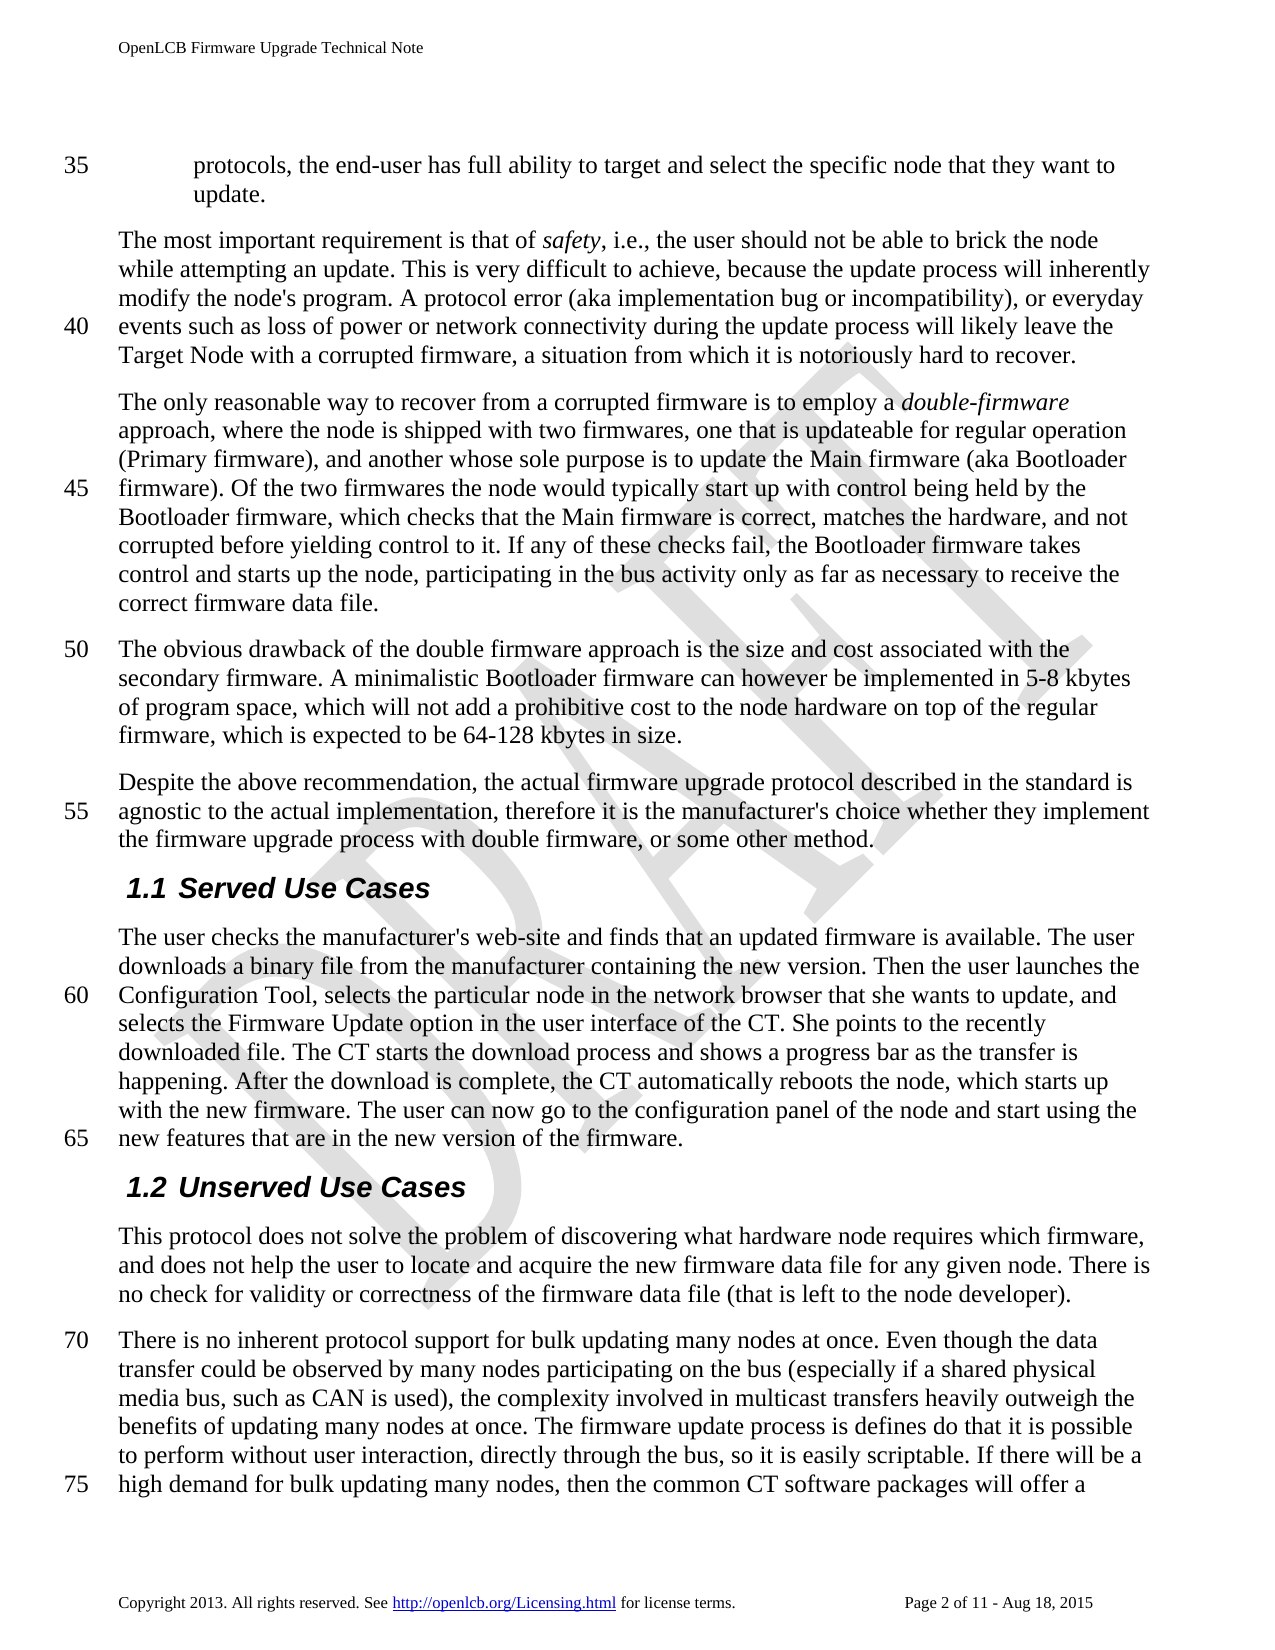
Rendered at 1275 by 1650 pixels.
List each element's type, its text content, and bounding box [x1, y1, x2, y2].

text The only reasonable way to recover from a corrupted firmware is to employ a double-firmware approach, where the node is shipped with two firmwares, one that is updateable for regular operation (Primary firmware), and another whose sole purpose is to update the Main firmware (aka Bootloader firmware). Of the two firmwares the node would typically start up with control being held by the Bootloader firmware, which checks that the Main firmware is correct, matches the hardware, and not corrupted before yielding control to it. If any of these checks fail, the Bootloader firmware takes control and starts up the node, participating in the bus activity only as far as necessary to receive the correct firmware data file. [118, 387, 978, 617]
text Despite the above recommendation, the actual firmware upgrade protocol described in the standard is agnostic to the actual implementation, therefore it is the manufacturer's choice whether they implement the firmware upgrade process with double firmware, or some other method. [118, 767, 631, 853]
text The obvious drawback of the double firmware approach is the size and cost associated with the secondary firmware. A minimalistic Bootloader firmware can however be implemented in 5-8 kbytes of program space, which will not add a prohibitive cost to the node hardware on top of the regular firmware, which is expected to be 64-128 kbytes in size. [798, 634, 1157, 749]
text Despite the above recommendation, the actual firmware upgrade protocol described in the standard is agnostic to the actual implementation, therefore it is the manufacturer's choice whether they implement the firmware upgrade process with double firmware, or some other method. [592, 767, 701, 853]
text Despite the above recommendation, the actual firmware upgrade protocol described in the standard is agnostic to the actual implementation, therefore it is the manufacturer's choice whether they implement the firmware upgrade process with double firmware, or some other method. [870, 767, 1157, 853]
subtitle Served Use Cases [836, 871, 1157, 904]
subtitle Served Use Cases [670, 871, 816, 904]
text The only reasonable way to recover from a corrupted firmware is to employ a double-firmware approach, where the node is shipped with two firmwares, one that is updateable for regular operation (Primary firmware), and another whose sole purpose is to update the Main firmware (aka Bootloader firmware). Of the two firmwares the node would typically start up with control being held by the Bootloader firmware, which checks that the Main firmware is correct, matches the hardware, and not corrupted before yielding control to it. If any of these checks fail, the Bootloader firmware takes control and starts up the node, participating in the bus activity only as far as necessary to receive the correct firmware data file. [815, 387, 1157, 617]
text The user checks the manufacturer's web-site and finds that an updated firmware is available. The user downloads a binary file from the manufacturer containing the new version. Then the user launches the Configuration Tool, selects the particular node in the network browser that she wants to update, and selects the Firmware Update option in the user interface of the CT. She points to the recently downloaded file. The CT starts the download process and shows a progress bar as the transfer is happening. After the download is complete, the CT automatically reboots the node, which starts up with the new firmware. The user can now go to the configuration panel of the node and start using the new features that are in the new version of the firmware. [118, 922, 584, 1152]
subtitle Served Use Cases [521, 871, 666, 904]
text This protocol does not solve the problem of discovering what hardware node requires which firmware, and does not help the user to locate and acquire the new firmware data file for any given node. There is no check for validity or correctness of the firmware data file (that is left to the node developer). [433, 1221, 1157, 1307]
text Despite the above recommendation, the actual firmware upgrade protocol described in the standard is agnostic to the actual implementation, therefore it is the manufacturer's choice whether they implement the firmware upgrade process with double firmware, or some other method. [696, 767, 882, 853]
text The most important requirement is that of safety, i.e., the user should not be able to brick the node while attempting an update. This is very difficult to achieve, because the update process will inherently modify the node's program. A protocol error (aka implementation bug or incompatibility), or everyday events such as loss of power or network connectivity during the update process will likely leave the Target Node with a corrupted firmware, a situation from which it is notoriously hard to recover. [118, 225, 1157, 369]
list protocols, the end-user has full ability to target and select the specific node that they want to update. [156, 150, 1157, 207]
text This protocol does not solve the problem of discovering what hardware node requires which firmware, and does not help the user to locate and acquire the new firmware data file for any given node. There is no check for validity or correctness of the firmware data file (that is left to the node developer). [118, 1221, 429, 1307]
subtitle Unserved Use Cases [118, 1170, 356, 1203]
subtitle Served Use Cases [118, 871, 367, 904]
text The user checks the manufacturer's web-site and finds that an updated firmware is available. The user downloads a binary file from the manufacturer containing the new version. Then the user launches the Configuration Tool, selects the particular node in the network browser that she wants to update, and selects the Firmware Update option in the user interface of the CT. She points to the recently downloaded file. The CT starts the download process and shows a progress bar as the transfer is happening. After the download is complete, the CT automatically reboots the node, which starts up with the new firmware. The user can now go to the configuration panel of the node and start using the new features that are in the new version of the firmware. [541, 922, 721, 1016]
text The obvious drawback of the double firmware approach is the size and cost associated with the secondary firmware. A minimalistic Bootloader firmware can however be implemented in 5-8 kbytes of program space, which will not add a prohibitive cost to the node hardware on top of the regular firmware, which is expected to be 64-128 kbytes in size. [118, 634, 809, 749]
text There is no inherent protocol support for bulk updating many nodes at once. Even though the data transfer could be observed by many nodes participating on the bus (especially if a shared physical media bus, such as CAN is used), the complexity involved in multicast transfers heavily outweigh the benefits of updating many nodes at once. The firmware update process is defines do that it is possible to perform without user interaction, directly through the bus, so it is easily scriptable. If there will be a high demand for bulk updating many nodes, then the common CT software packages will offer a [118, 1325, 1157, 1498]
subtitle Served Use Cases [377, 871, 507, 904]
text The user checks the manufacturer's web-site and finds that an updated firmware is available. The user downloads a binary file from the manufacturer containing the new version. Then the user launches the Configuration Tool, selects the particular node in the network browser that she wants to update, and selects the Firmware Update option in the user interface of the CT. She points to the recently downloaded file. The CT starts the download process and shows a progress bar as the transfer is happening. After the download is complete, the CT automatically reboots the node, which starts up with the new firmware. The user can now go to the configuration panel of the node and start using the new features that are in the new version of the firmware. [211, 977, 484, 1152]
subtitle Unserved Use Cases [520, 1170, 1157, 1203]
text The user checks the manufacturer's web-site and finds that an updated firmware is available. The user downloads a binary file from the manufacturer containing the new version. Then the user launches the Configuration Tool, selects the particular node in the network browser that she wants to update, and selects the Firmware Update option in the user interface of the CT. She points to the recently downloaded file. The CT starts the download process and shows a progress bar as the transfer is happening. After the download is complete, the CT automatically reboots the node, which starts up with the new firmware. The user can now go to the configuration panel of the node and start using the new features that are in the new version of the firmware. [507, 922, 1157, 1152]
subtitle Unserved Use Cases [366, 1170, 494, 1203]
